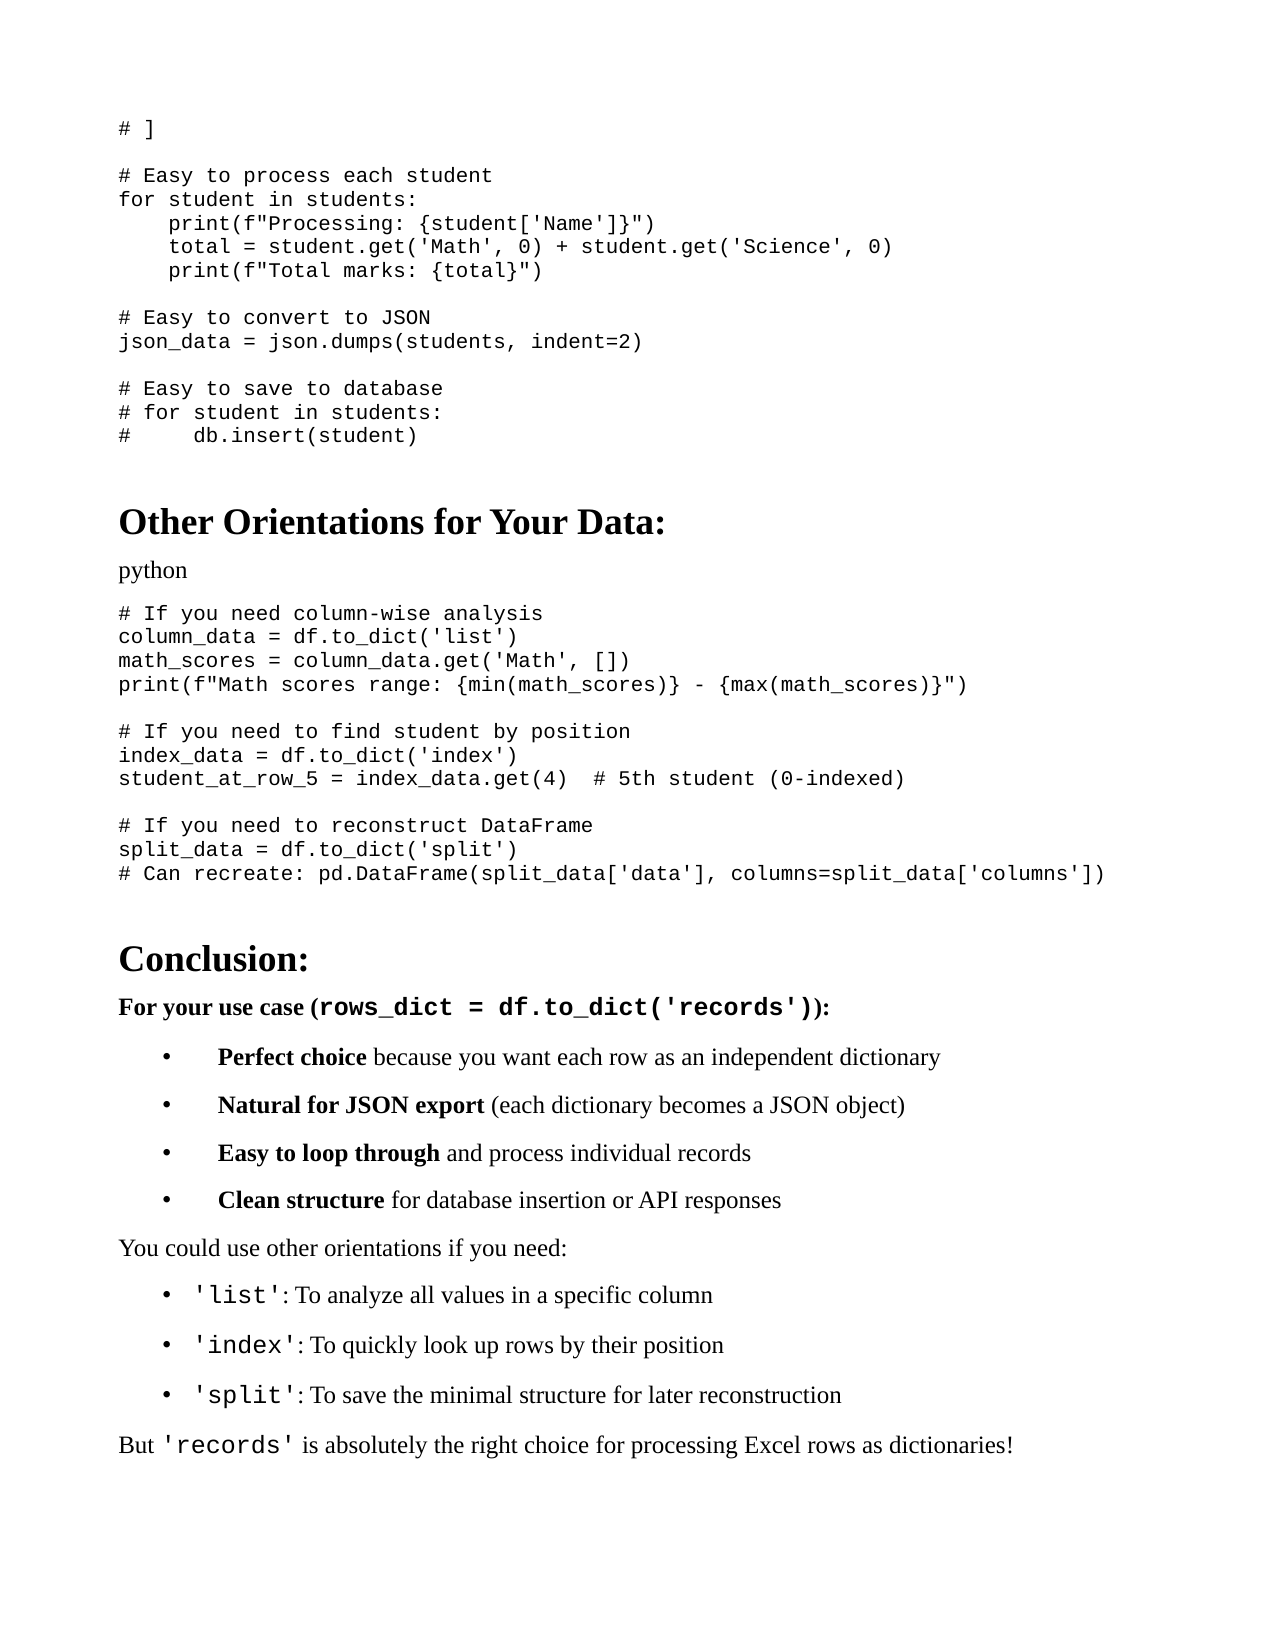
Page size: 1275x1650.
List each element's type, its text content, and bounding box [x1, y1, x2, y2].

list 'index': To quickly look up rows by their position [162, 1330, 1157, 1361]
list ✅ Easy to loop through and process individual records [162, 1138, 1157, 1166]
list ✅ Perfect choice because you want each row as an independent dictionary [162, 1042, 1157, 1071]
text You could use other orientations if you need: [118, 1233, 1157, 1262]
text # Can recreate: pd.DataFrame(split_data['data'], columns=split_data['columns']) [118, 863, 1157, 886]
text total = student.get('Math', 0) + student.get('Science', 0) [118, 236, 1157, 260]
text For your use case (rows_dict = df.to_dict('records')): [118, 992, 1157, 1023]
subtitle Other Orientations for Your Data: [118, 499, 1157, 543]
text index_data = df.to_dict('index') [118, 744, 1157, 768]
text math_scores = column_data.get('Math', []) [118, 650, 1157, 674]
list ✅ Clean structure for database insertion or API responses [162, 1185, 1157, 1214]
text json_data = json.dumps(students, indent=2) [118, 331, 1157, 354]
text # for student in students: [118, 402, 1157, 426]
text print(f"Math scores range: {min(math_scores)} - {max(math_scores)}") [118, 674, 1157, 697]
text # Easy to convert to JSON [118, 307, 1157, 331]
text # If you need to find student by position [118, 721, 1157, 744]
text # ] [118, 118, 1157, 142]
subtitle Conclusion: [118, 937, 1157, 980]
text python [118, 555, 1157, 584]
list 'list': To analyze all values in a specific column [162, 1280, 1157, 1311]
text # If you need column-wise analysis [118, 603, 1157, 626]
text But 'records' is absolutely the right choice for processing Excel rows as dictionaries! [118, 1430, 1157, 1461]
text student_at_row_5 = index_data.get(4) # 5th student (0-indexed) [118, 768, 1157, 792]
text # Easy to process each student [118, 165, 1157, 189]
text split_data = df.to_dict('split') [118, 839, 1157, 863]
text # If you need to reconstruct DataFrame [118, 816, 1157, 839]
text column_data = df.to_dict('list') [118, 626, 1157, 650]
text # db.insert(student) [118, 426, 1157, 449]
list 'split': To save the minimal structure for later reconstruction [162, 1380, 1157, 1411]
text for student in students: [118, 189, 1157, 213]
text print(f"Processing: {student['Name']}") [118, 213, 1157, 236]
text # Easy to save to database [118, 378, 1157, 402]
text print(f"Total marks: {total}") [118, 260, 1157, 284]
list ✅ Natural for JSON export (each dictionary becomes a JSON object) [162, 1090, 1157, 1119]
